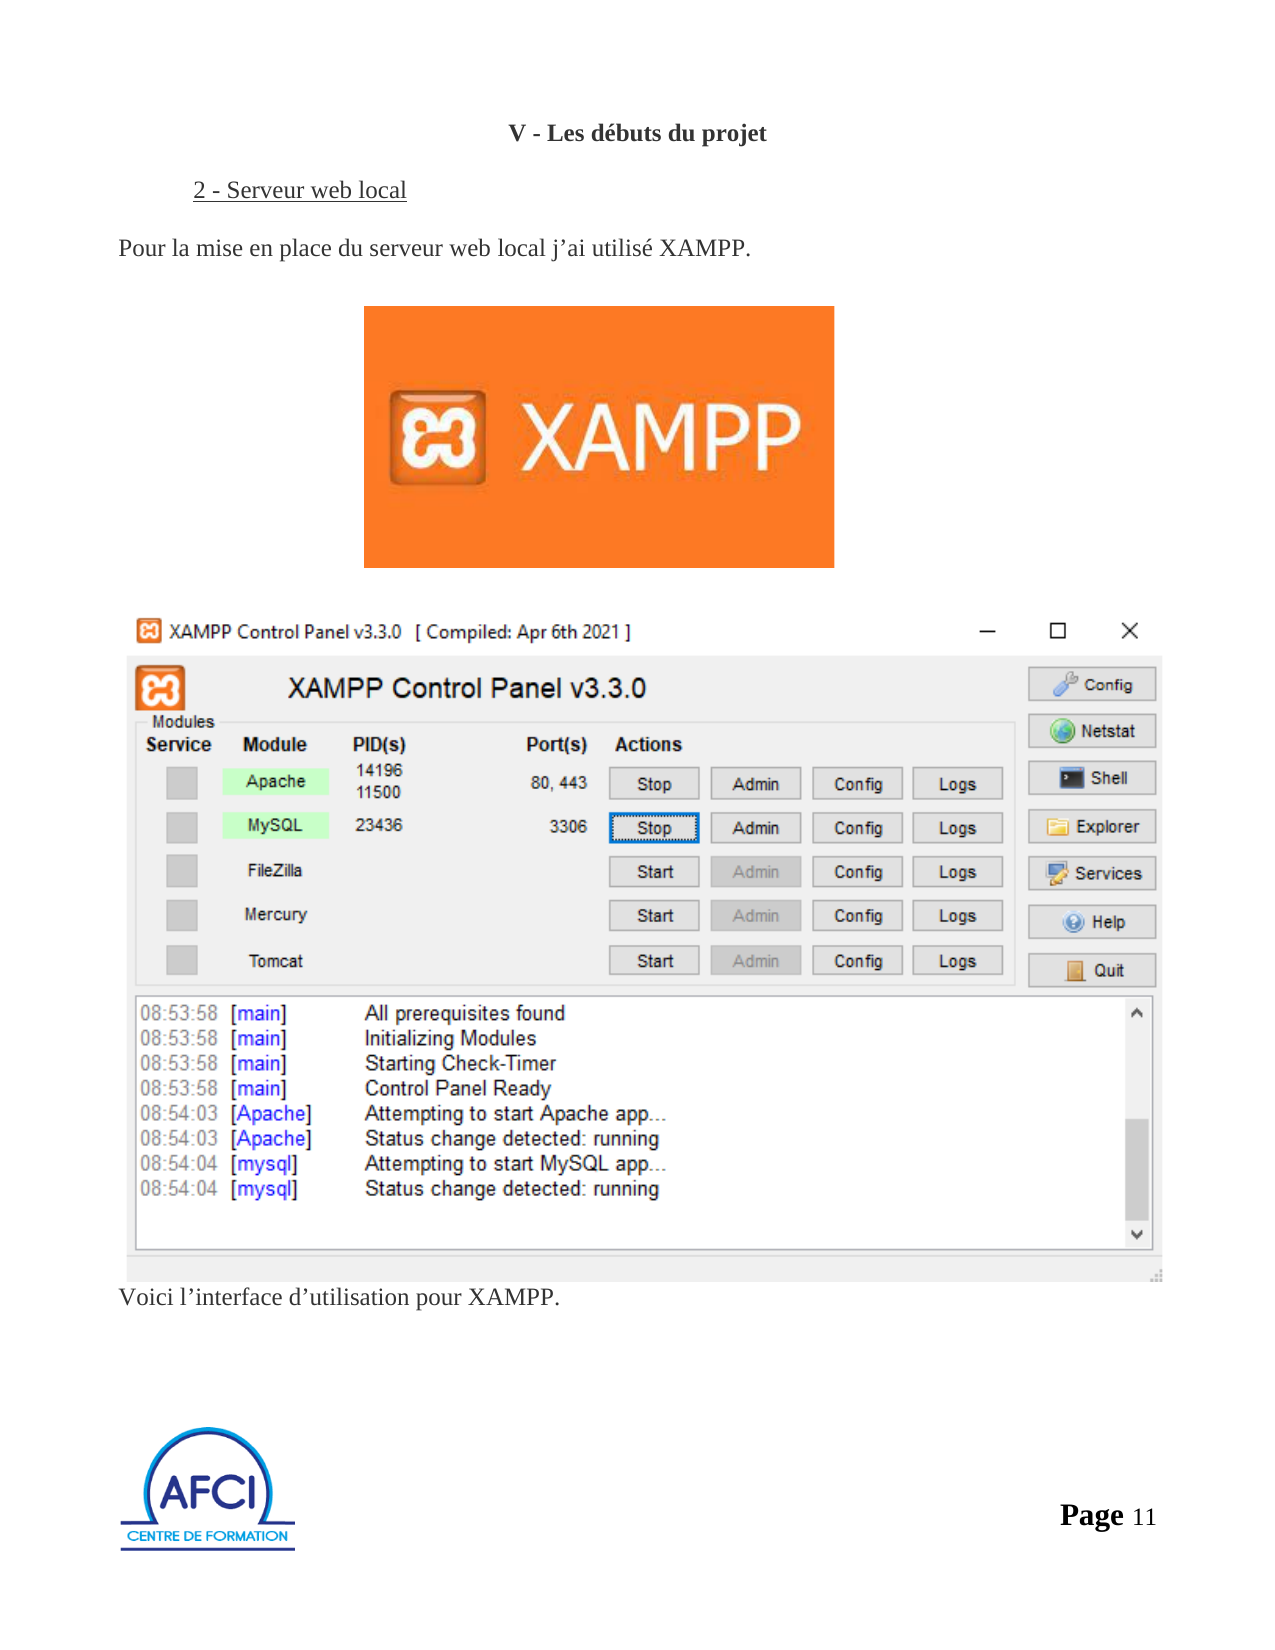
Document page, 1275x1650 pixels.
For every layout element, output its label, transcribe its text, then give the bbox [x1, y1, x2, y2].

text Pour la mise en place du serveur web local j’ai utilisé XAMPP. [118, 233, 1157, 262]
picture [364, 306, 835, 568]
text Voici l’interface d’utilisation pour XAMPP. [118, 664, 1157, 1310]
picture [126, 609, 1163, 1282]
text V - Les débuts du projet [118, 118, 1157, 147]
picture [120, 1427, 295, 1551]
text 2 - Serveur web local [118, 176, 1157, 204]
